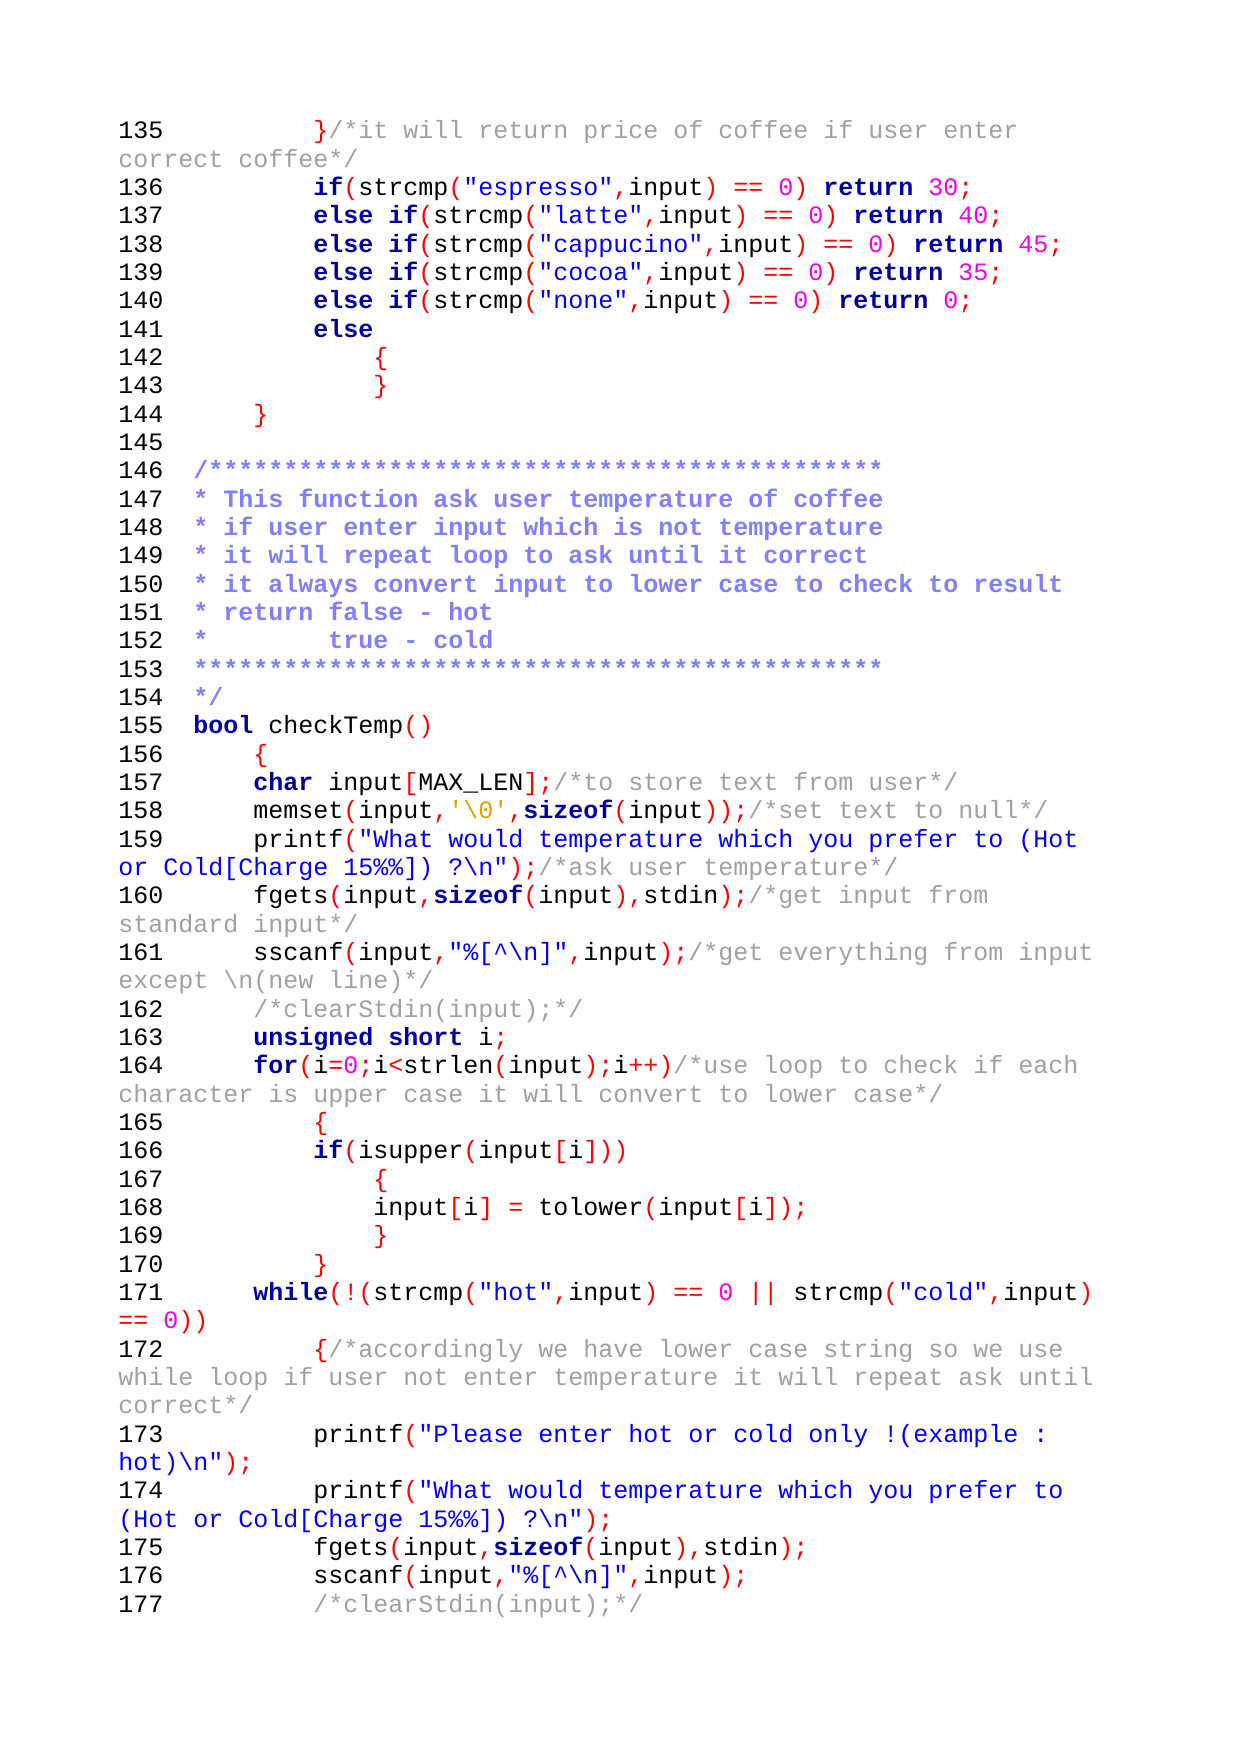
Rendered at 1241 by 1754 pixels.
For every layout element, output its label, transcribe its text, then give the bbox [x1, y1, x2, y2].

subtitle 150 * it always convert input to lower case to check to result [118, 571, 1122, 600]
subtitle 137 else if(strcmp("latte",input) == 0) return 40; [118, 203, 433, 231]
subtitle 157 char input[MAX_LEN];/*to store text from user*/ [118, 770, 328, 798]
subtitle 173 printf("Please enter hot or cold only !(example : hot)\n"); [118, 1421, 1122, 1478]
subtitle 175 fgets(input,sizeof(input),stdin); [778, 1535, 1122, 1563]
subtitle 153 ********************************************** [118, 656, 1122, 685]
subtitle 140 else if(strcmp("none",input) == 0) return 0; [523, 288, 643, 316]
subtitle 168 input[i] = tolower(input[i]); [763, 1195, 1122, 1223]
subtitle 168 input[i] = tolower(input[i]); [118, 1195, 373, 1223]
subtitle 147 * This function ask user temperature of coffee [118, 486, 1122, 515]
subtitle 138 else if(strcmp("cappucino",input) == 0) return 45; [118, 231, 433, 260]
subtitle 163 unsigned short i; [493, 1025, 1122, 1053]
subtitle 137 else if(strcmp("latte",input) == 0) return 40; [733, 203, 1122, 231]
subtitle 177 /*clearStdin(input);*/ [118, 1591, 1122, 1620]
subtitle 137 else if(strcmp("latte",input) == 0) return 40; [523, 203, 658, 231]
subtitle 155 bool checkTemp() [403, 713, 1122, 741]
subtitle 161 sscanf(input,"%[^\n]",input);/*get everything from input except \n(new line)*/ [118, 940, 1122, 996]
subtitle 166 if(isupper(input[i])) [583, 1138, 1122, 1166]
subtitle 139 else if(strcmp("cocoa",input) == 0) return 35; [523, 260, 658, 288]
subtitle 144 } [118, 401, 1122, 430]
subtitle 165 { [118, 1110, 1122, 1138]
subtitle 142 { [118, 345, 1122, 373]
subtitle 175 fgets(input,sizeof(input),stdin); [478, 1535, 598, 1563]
subtitle 164 for(i=0;i<strlen(input);i++)/*use loop to check if each character is upper case it will convert to lower case*/ [118, 1053, 1122, 1110]
subtitle 138 else if(strcmp("cappucino",input) == 0) return 45; [523, 231, 718, 260]
subtitle 140 else if(strcmp("none",input) == 0) return 0; [718, 288, 1122, 316]
subtitle 158 memset(input,'\0',sizeof(input));/*set text to null*/ [703, 798, 1122, 826]
subtitle 136 if(strcmp("espresso",input) == 0) return 30; [118, 175, 358, 203]
subtitle 169 } [118, 1223, 1122, 1251]
subtitle 154 */ [118, 685, 1122, 713]
subtitle 175 fgets(input,sizeof(input),stdin); [118, 1535, 313, 1563]
subtitle 139 else if(strcmp("cocoa",input) == 0) return 35; [733, 260, 1122, 288]
subtitle 156 { [118, 741, 1122, 770]
subtitle 140 else if(strcmp("none",input) == 0) return 0; [118, 288, 433, 316]
subtitle 167 { [118, 1166, 1122, 1195]
subtitle 158 memset(input,'\0',sizeof(input));/*set text to null*/ [118, 798, 253, 826]
subtitle 146 /********************************************* [118, 458, 1122, 486]
subtitle 135 }/*it will return price of coffee if user enter correct coffee*/ [118, 118, 1122, 175]
subtitle 171 while(!(strcmp("hot",input) == 0 || strcmp("cold",input) == 0)) [118, 1280, 1122, 1336]
subtitle 166 if(isupper(input[i])) [118, 1138, 358, 1166]
subtitle 141 else [118, 316, 1122, 345]
subtitle 159 printf("What would temperature which you prefer to (Hot or Cold[Charge 15%%]) ?\n");/*ask user temperature*/ [118, 826, 1122, 883]
subtitle 152 * true - cold [118, 628, 1122, 656]
subtitle 139 else if(strcmp("cocoa",input) == 0) return 35; [118, 260, 433, 288]
subtitle 155 bool checkTemp() [118, 713, 268, 741]
subtitle 176 sscanf(input,"%[^\n]",input); [493, 1563, 643, 1591]
subtitle 163 unsigned short i; [118, 1025, 478, 1053]
subtitle 160 fgets(input,sizeof(input),stdin);/*get input from standard input*/ [118, 883, 1122, 940]
subtitle 151 * return false - hot [118, 600, 1122, 628]
subtitle 143 } [118, 373, 1122, 401]
subtitle 170 } [118, 1251, 1122, 1280]
subtitle 145 [118, 430, 1122, 458]
subtitle 176 sscanf(input,"%[^\n]",input); [718, 1563, 1122, 1591]
subtitle 149 * it will repeat loop to ask until it correct [118, 543, 1122, 571]
subtitle 157 char input[MAX_LEN];/*to store text from user*/ [523, 770, 1122, 798]
subtitle 174 printf("What would temperature which you prefer to (Hot or Cold[Charge 15%%]) ?\n"); [118, 1478, 1122, 1535]
subtitle 158 memset(input,'\0',sizeof(input));/*set text to null*/ [433, 798, 628, 826]
subtitle 175 fgets(input,sizeof(input),stdin); [673, 1535, 703, 1563]
subtitle 176 sscanf(input,"%[^\n]",input); [118, 1563, 313, 1591]
subtitle 162 /*clearStdin(input);*/ [118, 996, 1122, 1025]
subtitle 168 input[i] = tolower(input[i]); [478, 1195, 538, 1223]
subtitle 136 if(strcmp("espresso",input) == 0) return 30; [703, 175, 1122, 203]
subtitle 148 * if user enter input which is not temperature [118, 515, 1122, 543]
subtitle 136 if(strcmp("espresso",input) == 0) return 30; [448, 175, 628, 203]
subtitle 172 {/*accordingly we have lower case string so we use while loop if user not enter temperature it will repeat ask until correct*/ [118, 1336, 1122, 1421]
subtitle 138 else if(strcmp("cappucino",input) == 0) return 45; [793, 231, 1122, 260]
